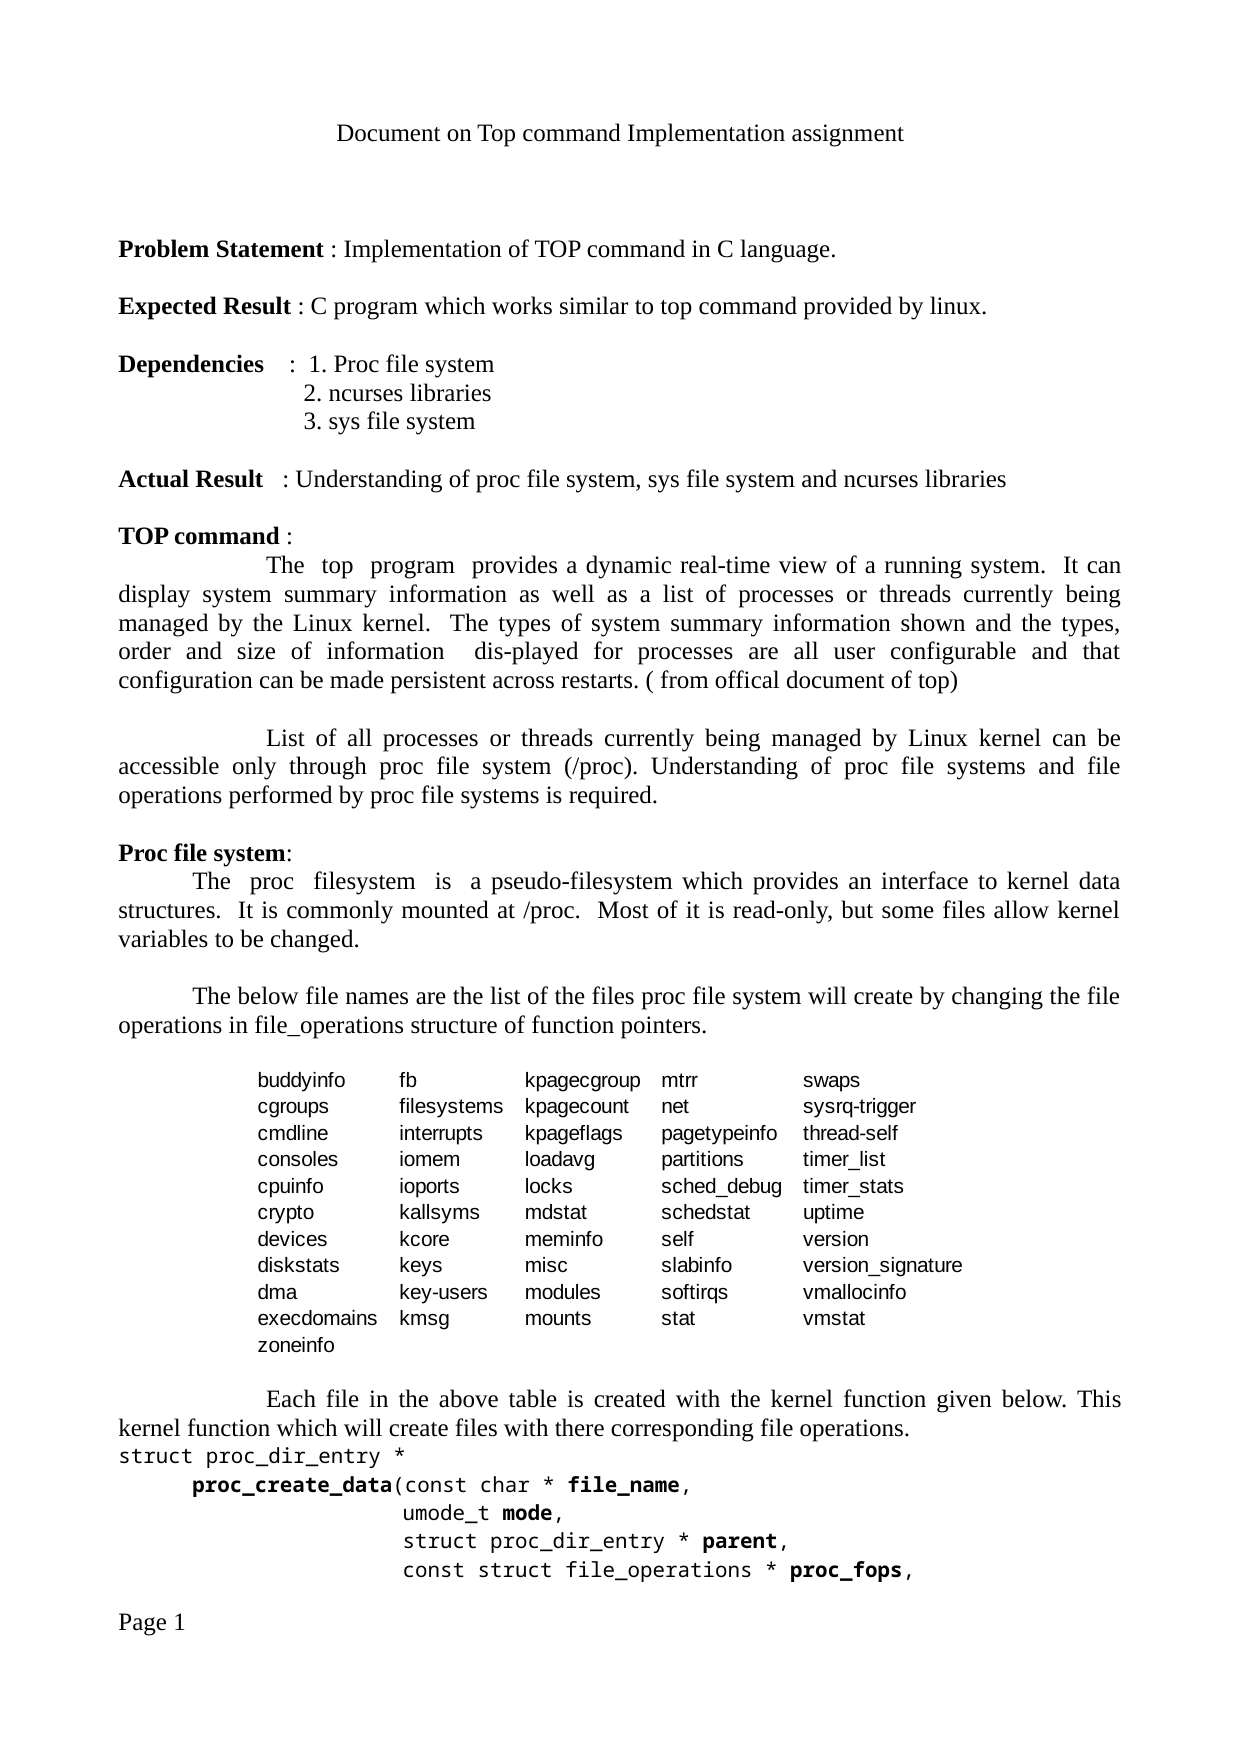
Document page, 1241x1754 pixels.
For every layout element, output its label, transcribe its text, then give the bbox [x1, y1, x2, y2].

text Expected Result : C program which works similar to top command provided by linux. [118, 291, 1122, 320]
text Actual Result : Understanding of proc file system, sys file system and ncurses libraries [118, 464, 1122, 493]
text 3. sys file system [118, 406, 1122, 435]
text umode_t mode, [118, 1498, 1122, 1527]
text struct proc_dir_entry * parent, [118, 1527, 1122, 1555]
text The below file names are the list of the files proc file system will create by changing the file operations in file_operations structure of function pointers. [118, 981, 1122, 1039]
text proc_create_data(const char * file_name, [118, 1470, 1122, 1498]
text Each file in the above table is created with the kernel function given below. This kernel function which will create files with there corresponding file operations. [118, 1384, 1122, 1441]
text struct proc_dir_entry * [118, 1441, 1122, 1470]
text Dependencies : 1. Proc file system [118, 349, 1122, 378]
text TOP command : [118, 521, 1122, 550]
text The top program provides a dynamic real-time view of a running system. It can display system summary information as well as a list of processes or threads currently being managed by the Linux kernel. The types of system summary information shown and the types, order and size of information dis‐played for processes are all user configurable and that configuration can be made persistent across restarts. ( from offical document of top) [118, 550, 1122, 694]
text const struct file_operations * proc_fops, [118, 1555, 1122, 1583]
text Proc file system: [118, 838, 1122, 866]
text The proc filesystem is a pseudo-filesystem which provides an interface to kernel data structures. It is commonly mounted at /proc. Most of it is read-only, but some files allow kernel variables to be changed. [118, 866, 1122, 953]
text List of all processes or threads currently being managed by Linux kernel can be accessible only through proc file system (/proc). Understanding of proc file systems and file operations performed by proc file systems is required. [118, 723, 1122, 809]
text 2. ncurses libraries [118, 378, 1122, 406]
text Problem Statement : Implementation of TOP command in C language. [118, 234, 1122, 263]
